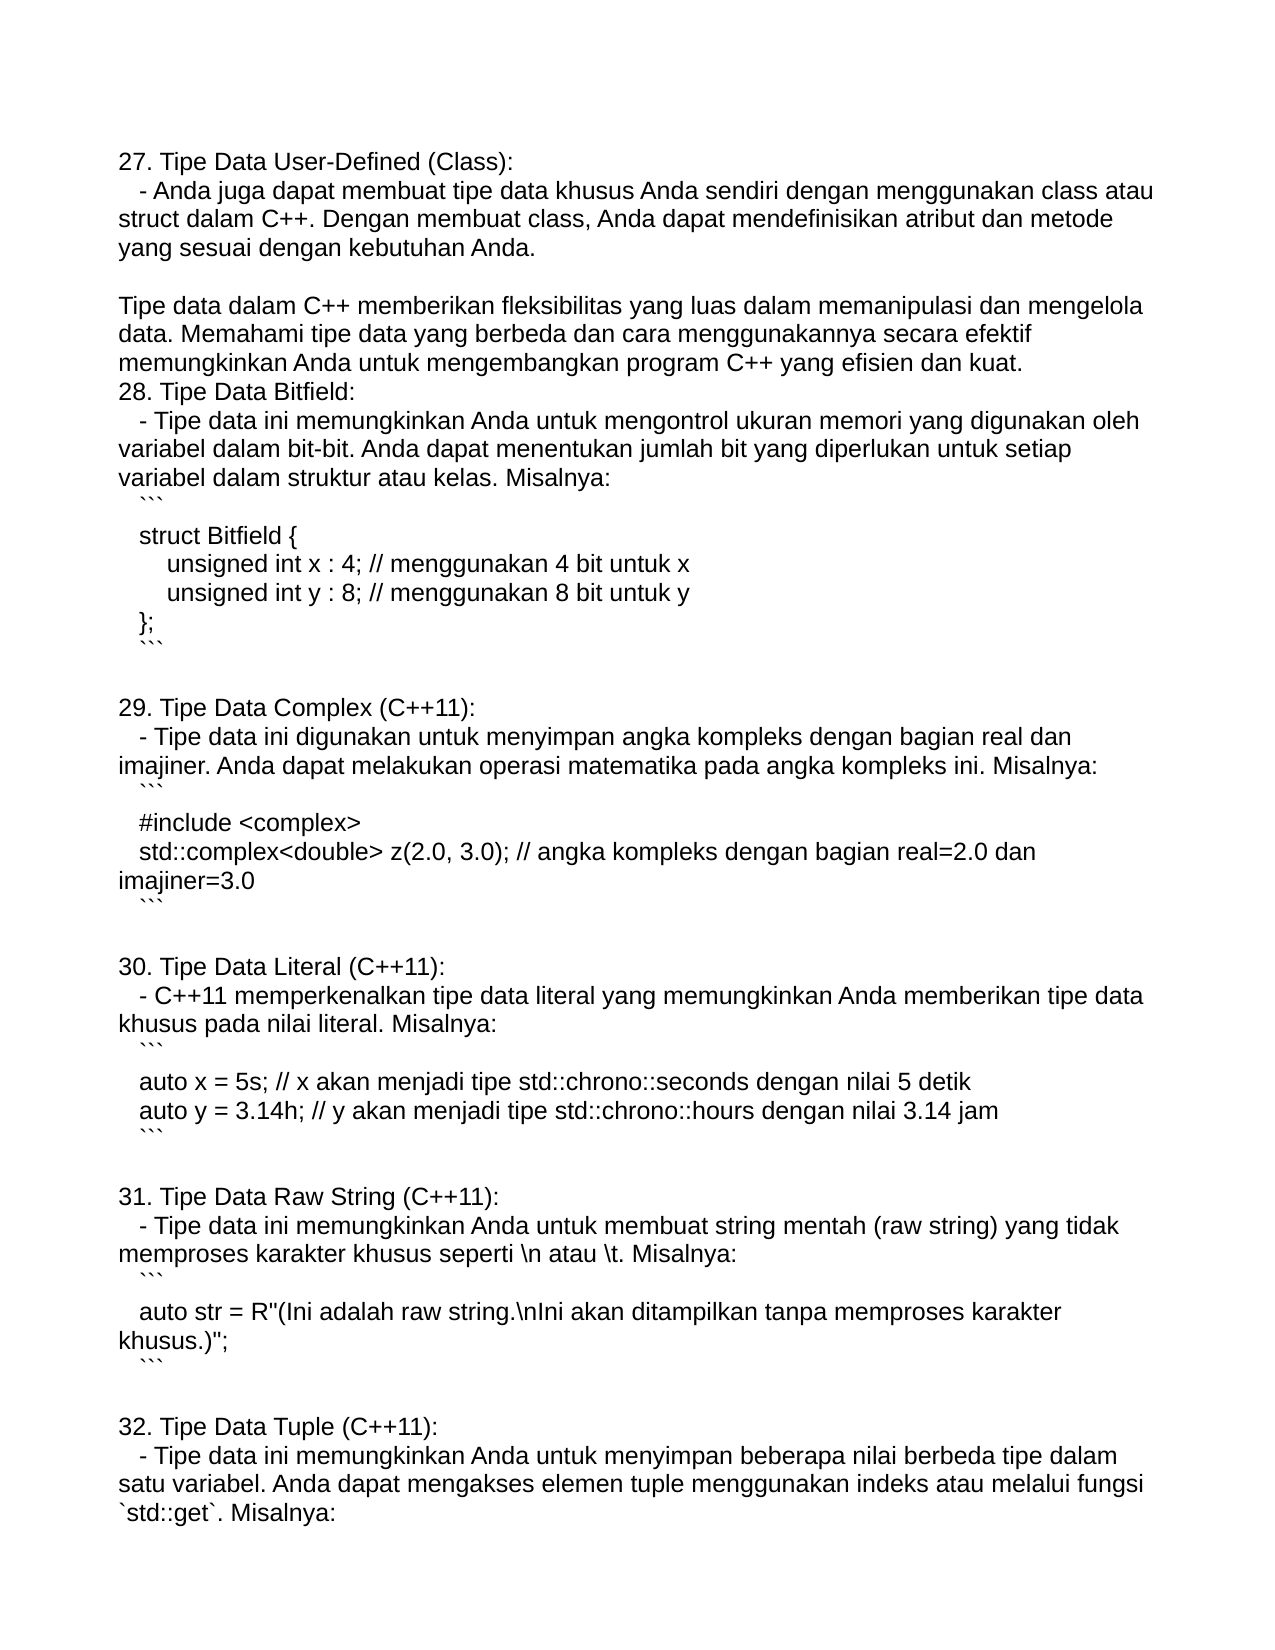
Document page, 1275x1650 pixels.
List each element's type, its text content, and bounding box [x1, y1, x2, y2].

text struct Bitfield { [118, 521, 1157, 549]
text 27. Tipe Data User-Defined (Class): [118, 147, 1157, 176]
text auto x = 5s; // x akan menjadi tipe std::chrono::seconds dengan nilai 5 detik [118, 1067, 1157, 1096]
text auto y = 3.14h; // y akan menjadi tipe std::chrono::hours dengan nilai 3.14 jam [118, 1096, 1157, 1124]
text }; [118, 607, 1157, 636]
text unsigned int x : 4; // menggunakan 4 bit untuk x [118, 549, 1157, 578]
text #include <complex> [118, 808, 1157, 837]
text - Tipe data ini memungkinkan Anda untuk mengontrol ukuran memori yang digunakan oleh variabel dalam bit-bit. Anda dapat menentukan jumlah bit yang diperlukan untuk setiap variabel dalam struktur atau kelas. Misalnya: [118, 406, 1157, 492]
text std::complex<double> z(2.0, 3.0); // angka kompleks dengan bagian real=2.0 dan imajiner=3.0 [118, 837, 1157, 894]
text 30. Tipe Data Literal (C++11): [118, 952, 1157, 981]
text 31. Tipe Data Raw String (C++11): [118, 1182, 1157, 1211]
text ``` [118, 1038, 1157, 1067]
text - Anda juga dapat membuat tipe data khusus Anda sendiri dengan menggunakan class atau struct dalam C++. Dengan membuat class, Anda dapat mendefinisikan atribut dan metode yang sesuai dengan kebutuhan Anda. [118, 176, 1157, 262]
text ``` [118, 492, 1157, 521]
text ``` [118, 1268, 1157, 1297]
text unsigned int y : 8; // menggunakan 8 bit untuk y [118, 578, 1157, 607]
text auto str = R"(Ini adalah raw string.\nIni akan ditampilkan tanpa memproses karakter khusus.)"; [118, 1297, 1157, 1354]
text Tipe data dalam C++ memberikan fleksibilitas yang luas dalam memanipulasi dan mengelola data. Memahami tipe data yang berbeda dan cara menggunakannya secara efektif memungkinkan Anda untuk mengembangkan program C++ yang efisien dan kuat. [118, 291, 1157, 377]
text 32. Tipe Data Tuple (C++11): [118, 1412, 1157, 1441]
text ``` [118, 1124, 1157, 1153]
text - Tipe data ini digunakan untuk menyimpan angka kompleks dengan bagian real dan imajiner. Anda dapat melakukan operasi matematika pada angka kompleks ini. Misalnya: [118, 722, 1157, 779]
text 29. Tipe Data Complex (C++11): [118, 693, 1157, 722]
text ``` [118, 894, 1157, 923]
text - Tipe data ini memungkinkan Anda untuk menyimpan beberapa nilai berbeda tipe dalam satu variabel. Anda dapat mengakses elemen tuple menggunakan indeks atau melalui fungsi `std::get`. Misalnya: [118, 1441, 1157, 1527]
text ``` [118, 636, 1157, 664]
text - C++11 memperkenalkan tipe data literal yang memungkinkan Anda memberikan tipe data khusus pada nilai literal. Misalnya: [118, 981, 1157, 1038]
text 28. Tipe Data Bitfield: [118, 377, 1157, 406]
text ``` [118, 779, 1157, 808]
text ``` [118, 1354, 1157, 1383]
text - Tipe data ini memungkinkan Anda untuk membuat string mentah (raw string) yang tidak memproses karakter khusus seperti \n atau \t. Misalnya: [118, 1211, 1157, 1268]
